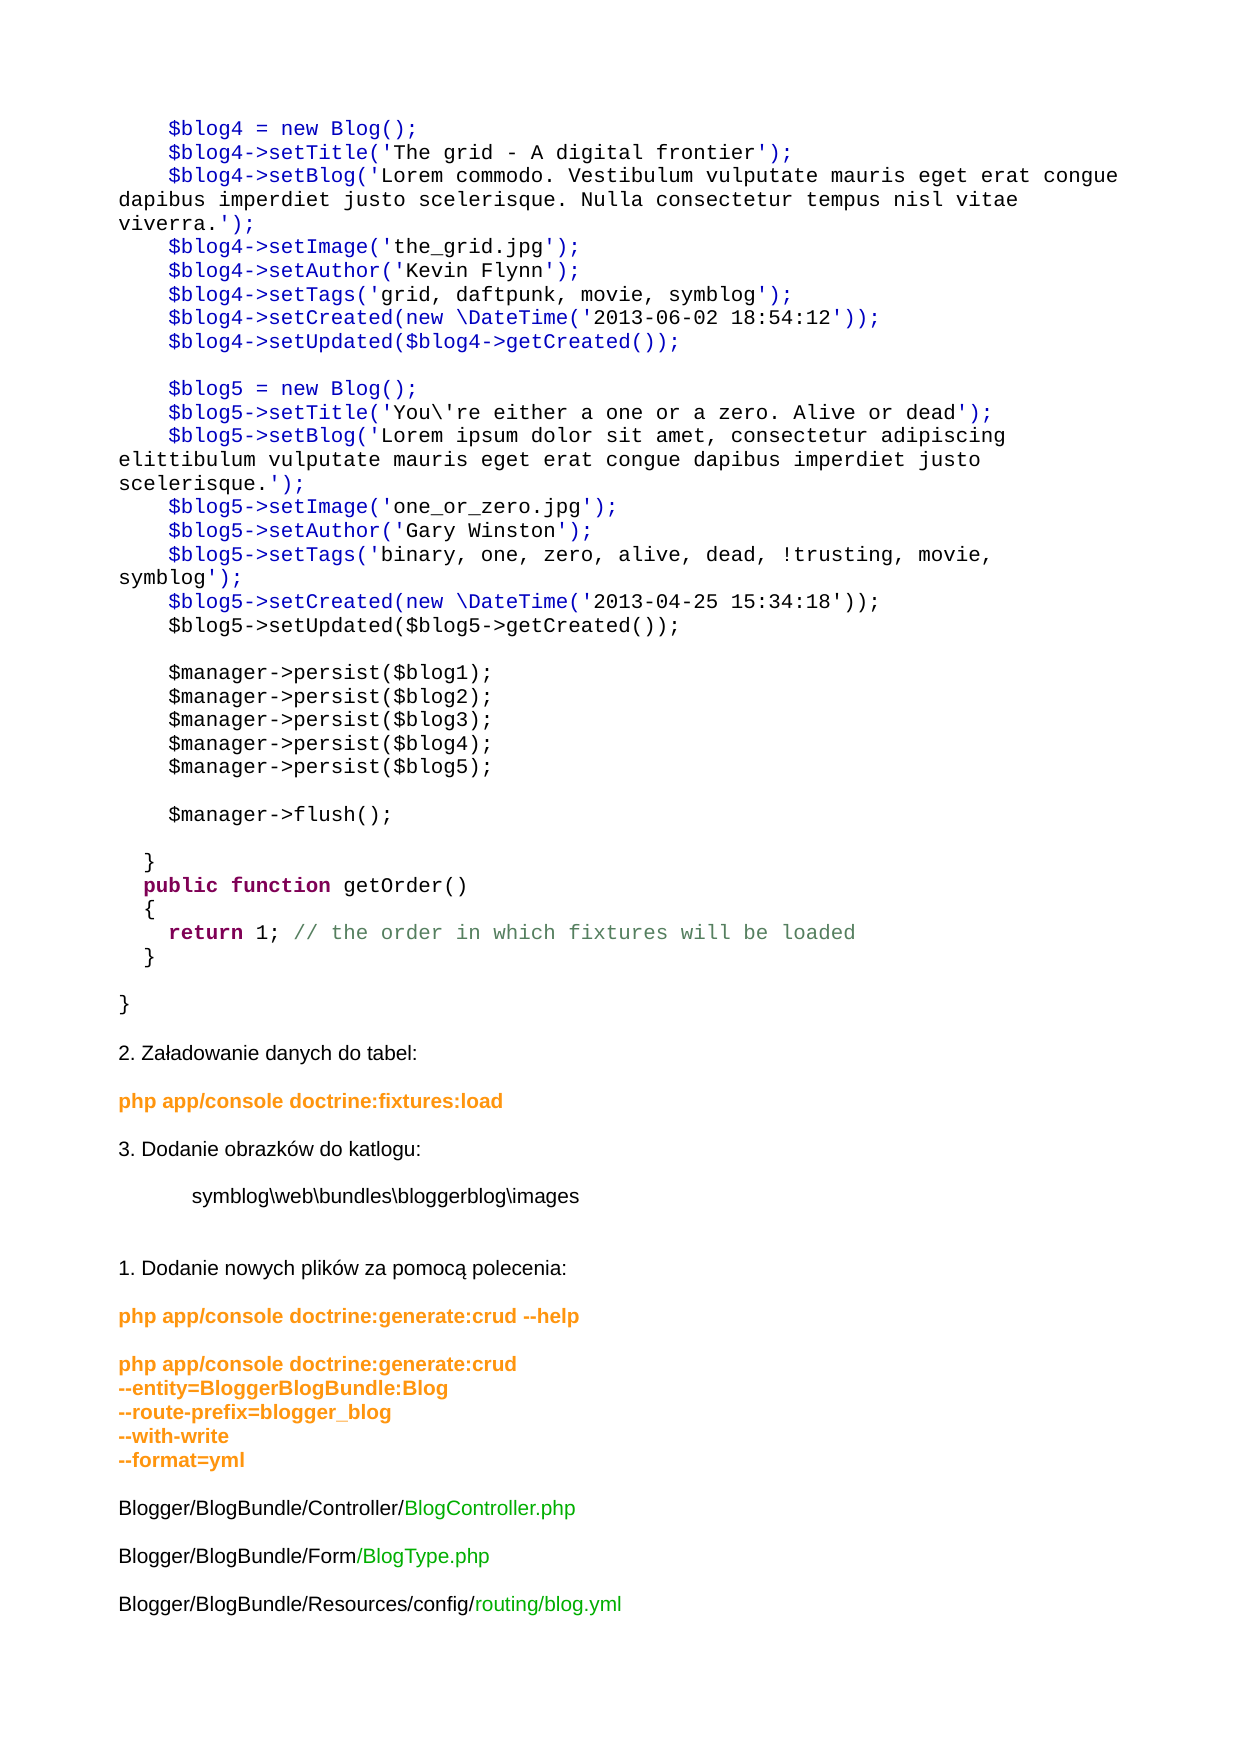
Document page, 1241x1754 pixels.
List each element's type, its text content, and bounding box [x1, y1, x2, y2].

text $manager->persist($blog4); [118, 733, 1122, 757]
text $manager->persist($blog1); [118, 662, 1122, 686]
text return 1; // the order in which fixtures will be loaded [118, 922, 1122, 946]
text $blog5->setCreated(new \DateTime('2013-04-25 15:34:18')); [118, 591, 1122, 615]
text --with-write [118, 1424, 1122, 1448]
text $blog5->setBlog('Lorem ipsum dolor sit amet, consectetur adipiscing elittibulum vulputate mauris eget erat congue dapibus imperdiet justo scelerisque.'); [118, 426, 1122, 496]
text $blog4->setTags('grid, daftpunk, movie, symblog'); [118, 284, 1122, 307]
text Blogger/BlogBundle/Resources/config/routing/blog.yml [118, 1592, 1122, 1616]
text $manager->persist($blog3); [118, 709, 1122, 733]
text } [118, 946, 1122, 969]
text $manager->flush(); [118, 804, 1122, 827]
text --entity=BloggerBlogBundle:Blog [118, 1376, 1122, 1400]
text Blogger/BlogBundle/Controller/BlogController.php [118, 1496, 1122, 1520]
text $manager->persist($blog2); [118, 686, 1122, 709]
text $blog5->setImage('one_or_zero.jpg'); [118, 496, 1122, 520]
text $blog5->setTitle('You\'re either a one or a zero. Alive or dead'); [118, 402, 1122, 426]
text Blogger/BlogBundle/Form/BlogType.php [118, 1544, 1122, 1568]
text $blog4->setAuthor('Kevin Flynn'); [118, 260, 1122, 284]
text $blog4 = new Blog(); [118, 118, 1122, 142]
text $blog5->setUpdated($blog5->getCreated()); [118, 615, 1122, 638]
text $blog4->setUpdated($blog4->getCreated()); [118, 331, 1122, 354]
text 3. Dodanie obrazków do katlogu: [118, 1136, 1122, 1160]
text $blog5->setTags('binary, one, zero, alive, dead, !trusting, movie, symblog'); [118, 544, 1122, 591]
text symblog\web\bundles\bloggerblog\images [118, 1184, 1122, 1208]
text $blog4->setBlog('Lorem commodo. Vestibulum vulputate mauris eget erat congue dapibus imperdiet justo scelerisque. Nulla consectetur tempus nisl vitae viverra.'); [118, 165, 1122, 236]
text $blog5->setAuthor('Gary Winston'); [118, 520, 1122, 544]
text php app/console doctrine:fixtures:load [118, 1088, 1122, 1112]
text --format=yml [118, 1448, 1122, 1472]
text $blog4->setTitle('The grid - A digital frontier'); [118, 142, 1122, 165]
text $blog4->setCreated(new \DateTime('2013-06-02 18:54:12')); [118, 307, 1122, 331]
text php app/console doctrine:generate:crud --help [118, 1304, 1122, 1328]
text } [118, 993, 1122, 1017]
text $manager->persist($blog5); [118, 757, 1122, 780]
text 1. Dodanie nowych plików za pomocą polecenia: [118, 1256, 1122, 1280]
text { [118, 898, 1122, 922]
text public function getOrder() [118, 875, 1122, 898]
text 2. Załadowanie danych do tabel: [118, 1041, 1122, 1064]
text --route-prefix=blogger_blog [118, 1400, 1122, 1424]
text php app/console doctrine:generate:crud [118, 1352, 1122, 1376]
text $blog4->setImage('the_grid.jpg'); [118, 236, 1122, 260]
text } [118, 851, 1122, 875]
text $blog5 = new Blog(); [118, 378, 1122, 402]
